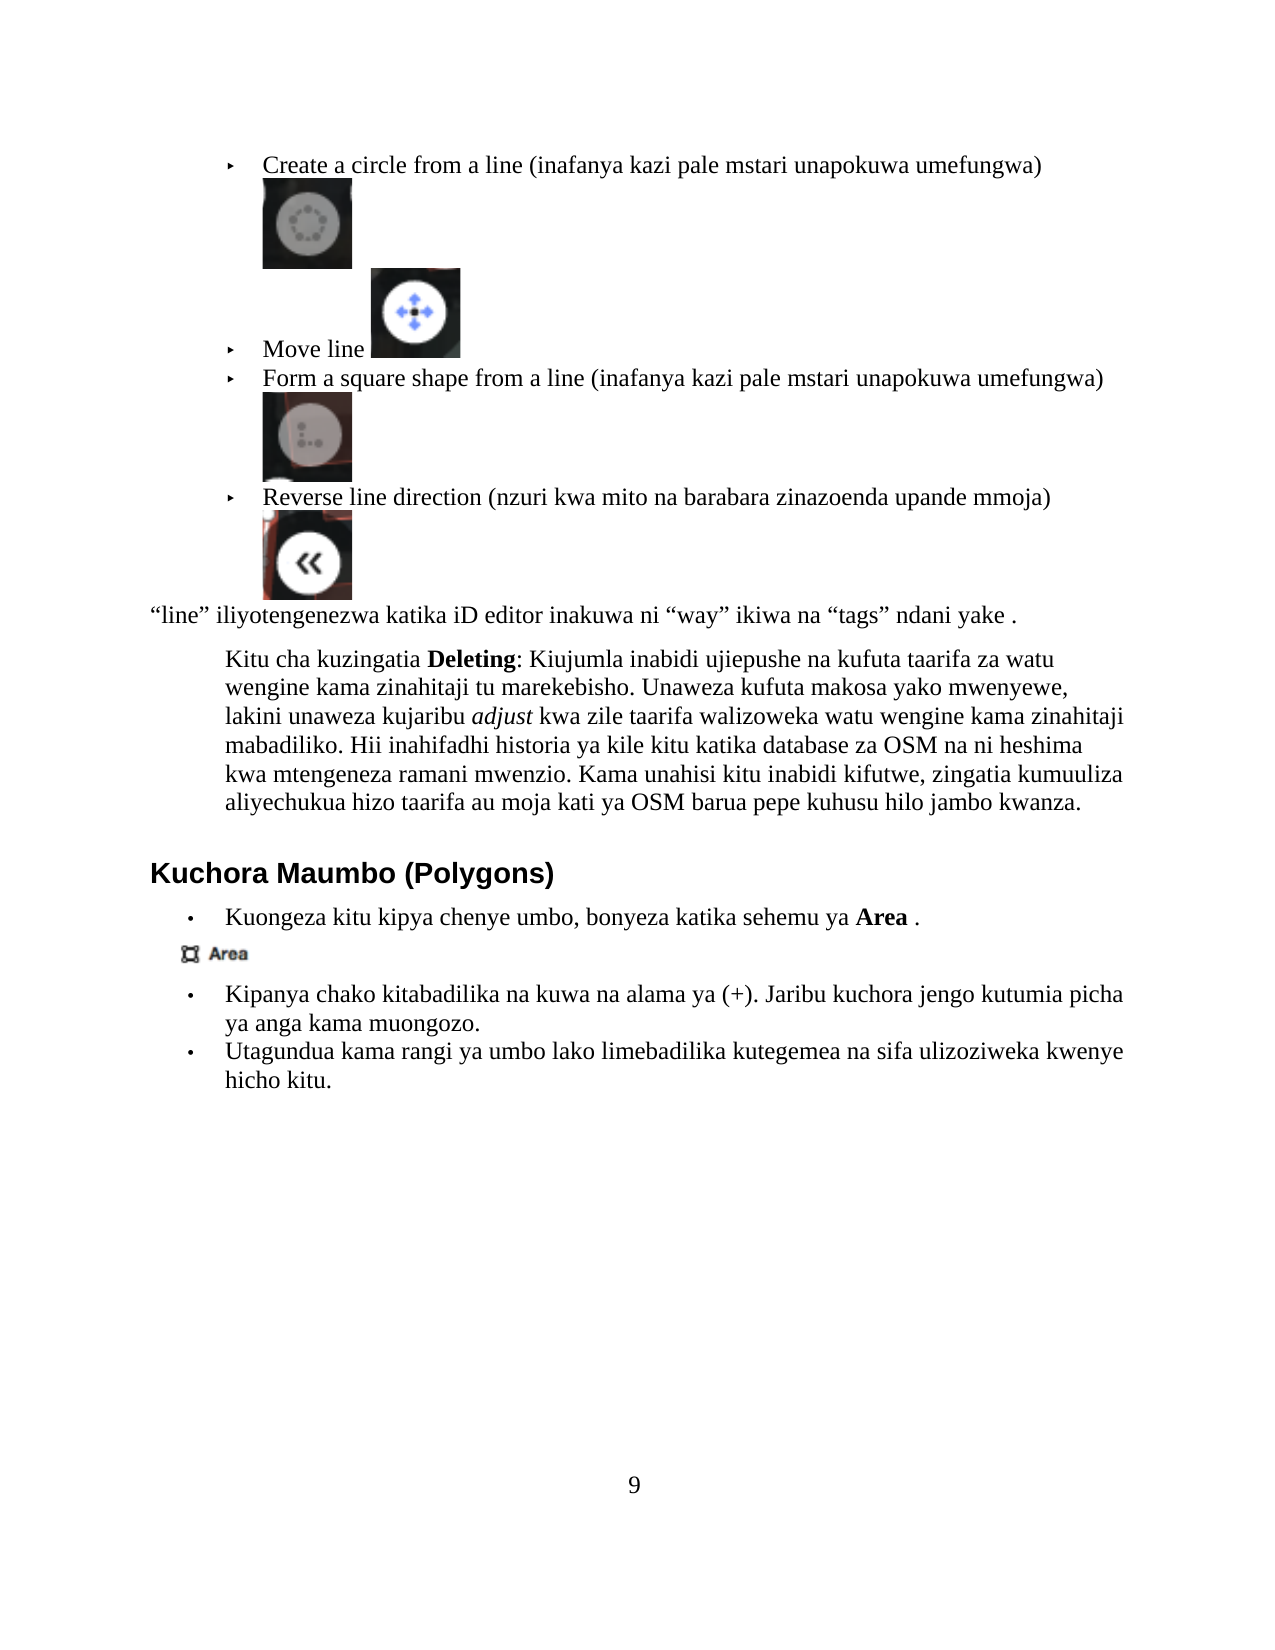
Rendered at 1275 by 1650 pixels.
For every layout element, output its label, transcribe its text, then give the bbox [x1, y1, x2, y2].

picture [262, 510, 353, 600]
picture [262, 178, 353, 269]
subtitle Kuchora Maumbo (Polygons) [150, 856, 1125, 890]
list Form a square shape from a line (inafanya kazi pale mstari unapokuwa umefungwa) [225, 363, 1125, 482]
picture [262, 392, 353, 482]
list Kipanya chako kitabadilika na kuwa na alama ya (+). Jaribu kuchora jengo kutumia picha ya anga kama muongozo. [187, 979, 1125, 1036]
list Kuongeza kitu kipya chenye umbo, bonyeza katika sehemu ya Area . [187, 902, 1125, 931]
text “line” iliyotengenezwa katika iD editor inakuwa ni “way” ikiwa na “tags” ndani yake . [150, 600, 1125, 629]
picture [150, 931, 275, 979]
picture [370, 268, 461, 358]
list Create a circle from a line (inafanya kazi pale mstari unapokuwa umefungwa) [225, 150, 1125, 268]
list Utagundua kama rangi ya umbo lako limebadilika kutegemea na sifa ulizoziweka kwenye hicho kitu. [187, 1036, 1125, 1094]
list Reverse line direction (nzuri kwa mito na barabara zinazoenda upande mmoja) [225, 482, 1125, 600]
list Move line [225, 268, 1125, 363]
text Kitu cha kuzingatia Deleting: Kiujumla inabidi ujiepushe na kufuta taarifa za watu wengine kama zinahitaji tu marekebisho. Unaweza kufuta makosa yako mwenyewe, lakini unaweza kujaribu adjust kwa zile taarifa walizoweka watu wengine kama zinahitaji mabadiliko. Hii inahifadhi historia ya kile kitu katika database za OSM na ni heshima kwa mtengeneza ramani mwenzio. Kama unahisi kitu inabidi kifutwe, zingatia kumuuliza aliyechukua hizo taarifa au moja kati ya OSM barua pepe kuhusu hilo jambo kwanza. [225, 644, 1125, 816]
